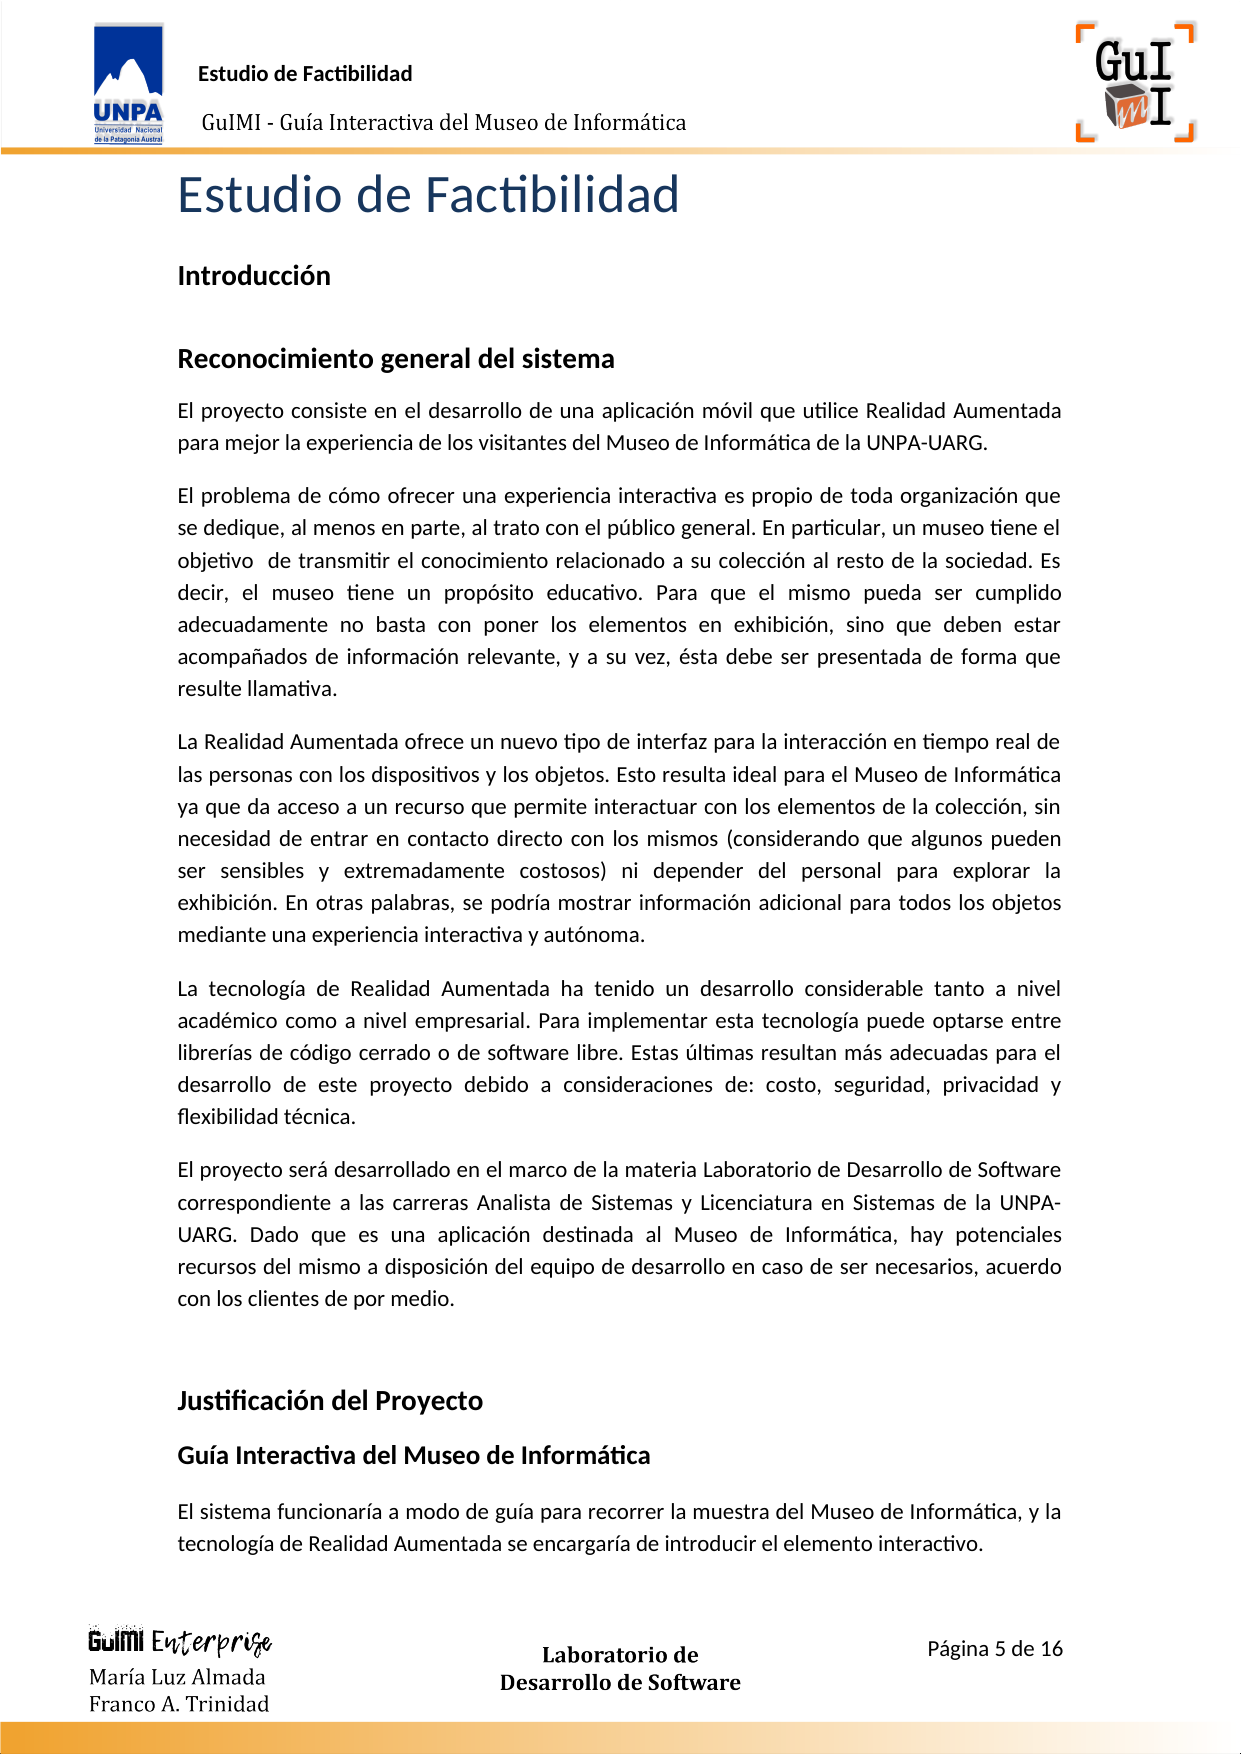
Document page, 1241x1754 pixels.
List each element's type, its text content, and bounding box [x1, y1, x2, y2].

subtitle Guía Interactiva del Museo de Informática [177, 1438, 1063, 1471]
text La tecnología de Realidad Aumentada ha tenido un desarrollo considerable tanto a nivel académico como a nivel empresarial. Para implementar esta tecnología puede optarse entre librerías de código cerrado o de software libre. Estas últimas resultan más adecuadas para el desarrollo de este proyecto debido a consideraciones de: costo, seguridad, privacidad y flexibilidad técnica. [177, 974, 1063, 1130]
subtitle Introducción [177, 257, 1063, 293]
text El proyecto consiste en el desarrollo de una aplicación móvil que utilice Realidad Aumentada para mejor la experiencia de los visitantes del Museo de Informática de la UNPA-UARG. [177, 396, 1063, 456]
text El proyecto será desarrollado en el marco de la materia Laboratorio de Desarrollo de Software correspondiente a las carreras Analista de Sistemas y Licenciatura en Sistemas de la UNPA-UARG. Dado que es una aplicación destinada al Museo de Informática, hay potenciales recursos del mismo a disposición del equipo de desarrollo en caso de ser necesarios, acuerdo con los clientes de por medio. [177, 1155, 1063, 1312]
text El problema de cómo ofrecer una experiencia interactiva es propio de toda organización que se dedique, al menos en parte, al trato con el público general. En particular, un museo tiene el objetivo de transmitir el conocimiento relacionado a su colección al resto de la sociedad. Es decir, el museo tiene un propósito educativo. Para que el mismo pueda ser cumplido adecuadamente no basta con poner los elementos en exhibición, sino que deben estar acompañados de información relevante, y a su vez, ésta debe ser presentada de forma que resulte llamativa. [177, 481, 1063, 702]
text El sistema funcionaría a modo de guía para recorrer la muestra del Museo de Informática, y la tecnología de Realidad Aumentada se encargaría de introducir el elemento interactivo. [177, 1497, 1063, 1557]
text Estudio de Factibilidad [177, 160, 1063, 226]
picture [0, 0, 1241, 155]
picture [0, 1613, 1241, 1754]
subtitle Reconocimiento general del sistema [177, 340, 1063, 375]
subtitle Justificación del Proyecto [177, 1382, 1063, 1417]
text La Realidad Aumentada ofrece un nuevo tipo de interfaz para la interacción en tiempo real de las personas con los dispositivos y los objetos. Esto resulta ideal para el Museo de Informática ya que da acceso a un recurso que permite interactuar con los elementos de la colección, sin necesidad de entrar en contacto directo con los mismos (considerando que algunos pueden ser sensibles y extremadamente costosos) ni depender del personal para explorar la exhibición. En otras palabras, se podría mostrar información adicional para todos los objetos mediante una experiencia interactiva y autónoma. [177, 727, 1063, 949]
